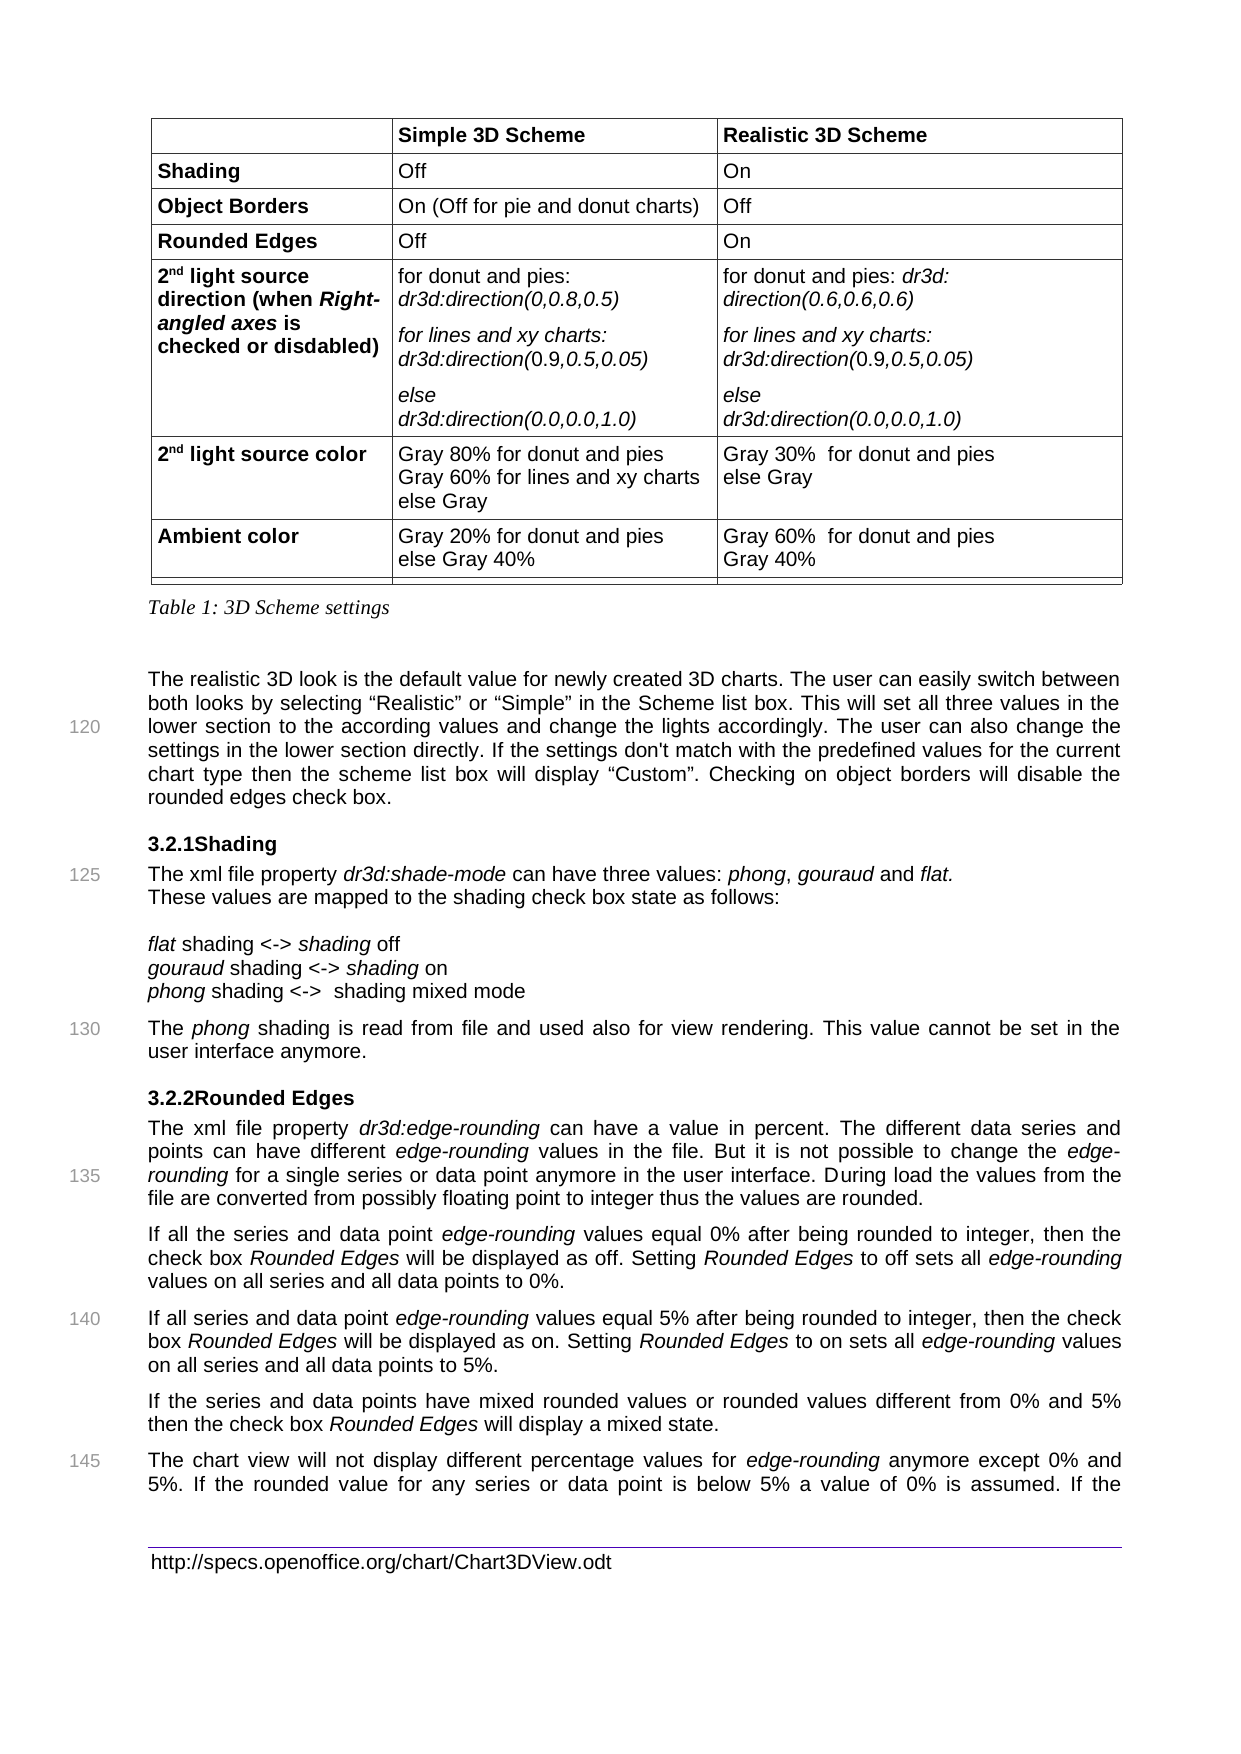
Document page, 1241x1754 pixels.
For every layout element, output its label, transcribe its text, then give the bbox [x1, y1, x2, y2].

table_cell for donut and pies: dr3d:direction(0,0.8,0.5) for lines and xy charts: dr3d:direction(0.9,0.5,0.05) else dr3d:direction(0.0,0.0,1.0) [393, 260, 717, 436]
table_cell for donut and pies: dr3d: direction(0.6,0.6,0.6) for lines and xy charts: dr3d:direction(0.9,0.5,0.05) else dr3d:direction(0.0,0.0,1.0) [718, 260, 1122, 436]
text Table 1: 3D Scheme settings [148, 596, 1122, 619]
table_cell [152, 578, 392, 584]
table_cell [393, 578, 717, 584]
table_header Realistic 3D Scheme [718, 119, 1122, 153]
table_cell 2nd light source color [152, 437, 392, 518]
table_cell On [718, 154, 1122, 188]
table_cell Off [393, 225, 717, 258]
text If all series and data point edge-rounding values equal 5% after being rounded to integer, then the check box Rounded Edges will be displayed as on. Setting Rounded Edges to on sets all edge-rounding values on all series and all data points to 5%. [148, 1306, 1122, 1377]
table_header Simple 3D Scheme [393, 119, 717, 153]
text If the series and data points have mixed rounded values or rounded values different from 0% and 5% then the check box Rounded Edges will display a mixed state. [148, 1389, 1122, 1436]
table_cell Gray 80% for donut and pies Gray 60% for lines and xy charts else Gray [393, 437, 717, 518]
table_cell Gray 20% for donut and pies else Gray 40% [393, 520, 717, 577]
table_cell Off [393, 154, 717, 188]
table_cell 2nd light source direction (when Right-angled axes is checked or disdabled) [152, 260, 392, 436]
table_cell On [718, 225, 1122, 258]
table_cell Ambient color [152, 520, 392, 577]
subtitle Shading [148, 833, 1122, 856]
text The xml file property dr3d:shade-mode can have three values: phong, gouraud and flat. These values are mapped to the shading check box state as follows: flat shading <-> shading off gouraud shading <-> shading on phong shading <-> shading mixed mode [148, 862, 1122, 1003]
table_header [152, 119, 392, 153]
table_cell Off [718, 189, 1122, 223]
table_cell Shading [152, 154, 392, 188]
text If all the series and data point edge-rounding values equal 0% after being rounded to integer, then the check box Rounded Edges will be displayed as off. Setting Rounded Edges to off sets all edge-rounding values on all series and all data points to 0%. [148, 1223, 1122, 1293]
table_cell Rounded Edges [152, 225, 392, 258]
table_cell Gray 60% for donut and pies Gray 40% [718, 520, 1122, 577]
table_cell On (Off for pie and donut charts) [393, 189, 717, 223]
text The realistic 3D look is the default value for newly created 3D charts. The user can easily switch between both looks by selecting “Realistic” or “Simple” in the Scheme list box. This will set all three values in the lower section to the according values and change the lights accordingly. The user can also change the settings in the lower section directly. If the settings don't match with the predefined values for the current chart type then the scheme list box will display “Custom”. Checking on object borders will disable the rounded edges check box. [148, 668, 1122, 809]
table_cell Object Borders [152, 189, 392, 223]
text The phong shading is read from file and used also for view rendering. This value cannot be set in the user interface anymore. [148, 1016, 1122, 1063]
table_cell Gray 30% for donut and pies else Gray [718, 437, 1122, 518]
text The xml file property dr3d:edge-rounding can have a value in percent. The different data series and points can have different edge-rounding values in the file. But it is not possible to change the edge-rounding for a single series or data point anymore in the user interface. During load the values from the file are converted from possibly floating point to integer thus the values are rounded. [148, 1116, 1122, 1210]
table_cell [718, 578, 1122, 584]
subtitle Rounded Edges [148, 1087, 1122, 1110]
text The chart view will not display different percentage values for edge-rounding anymore except 0% and 5%. If the rounded value for any series or data point is below 5% a value of 0% is assumed. If the [148, 1449, 1122, 1496]
